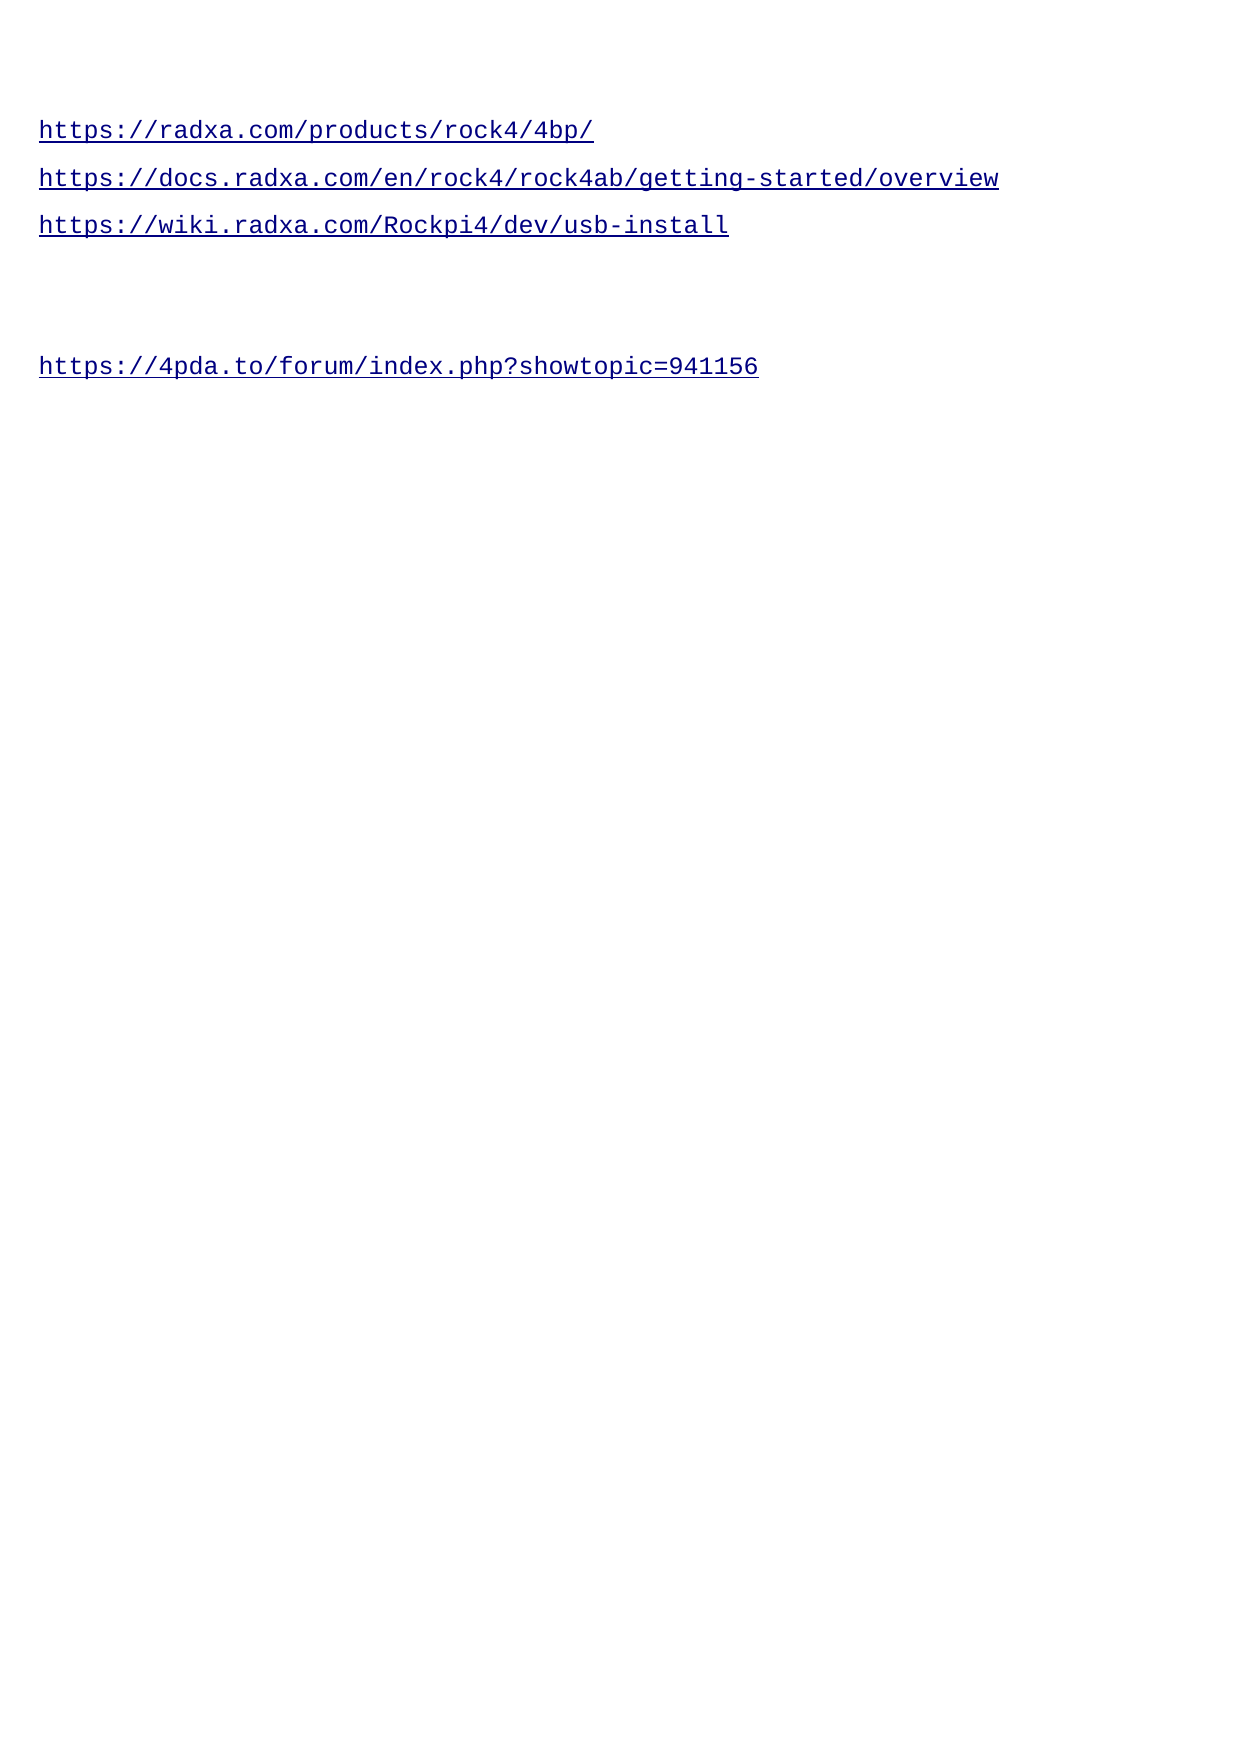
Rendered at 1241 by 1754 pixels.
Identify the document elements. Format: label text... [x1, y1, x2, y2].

text https://wiki.radxa.com/Rockpi4/dev/usb-install [38, 212, 1182, 241]
text https://4pda.to/forum/index.php?showtopic=941156 [38, 353, 1182, 382]
text https://docs.radxa.com/en/rock4/rock4ab/getting-started/overview [38, 165, 1182, 193]
text https://radxa.com/products/rock4/4bp/ [38, 118, 1182, 146]
